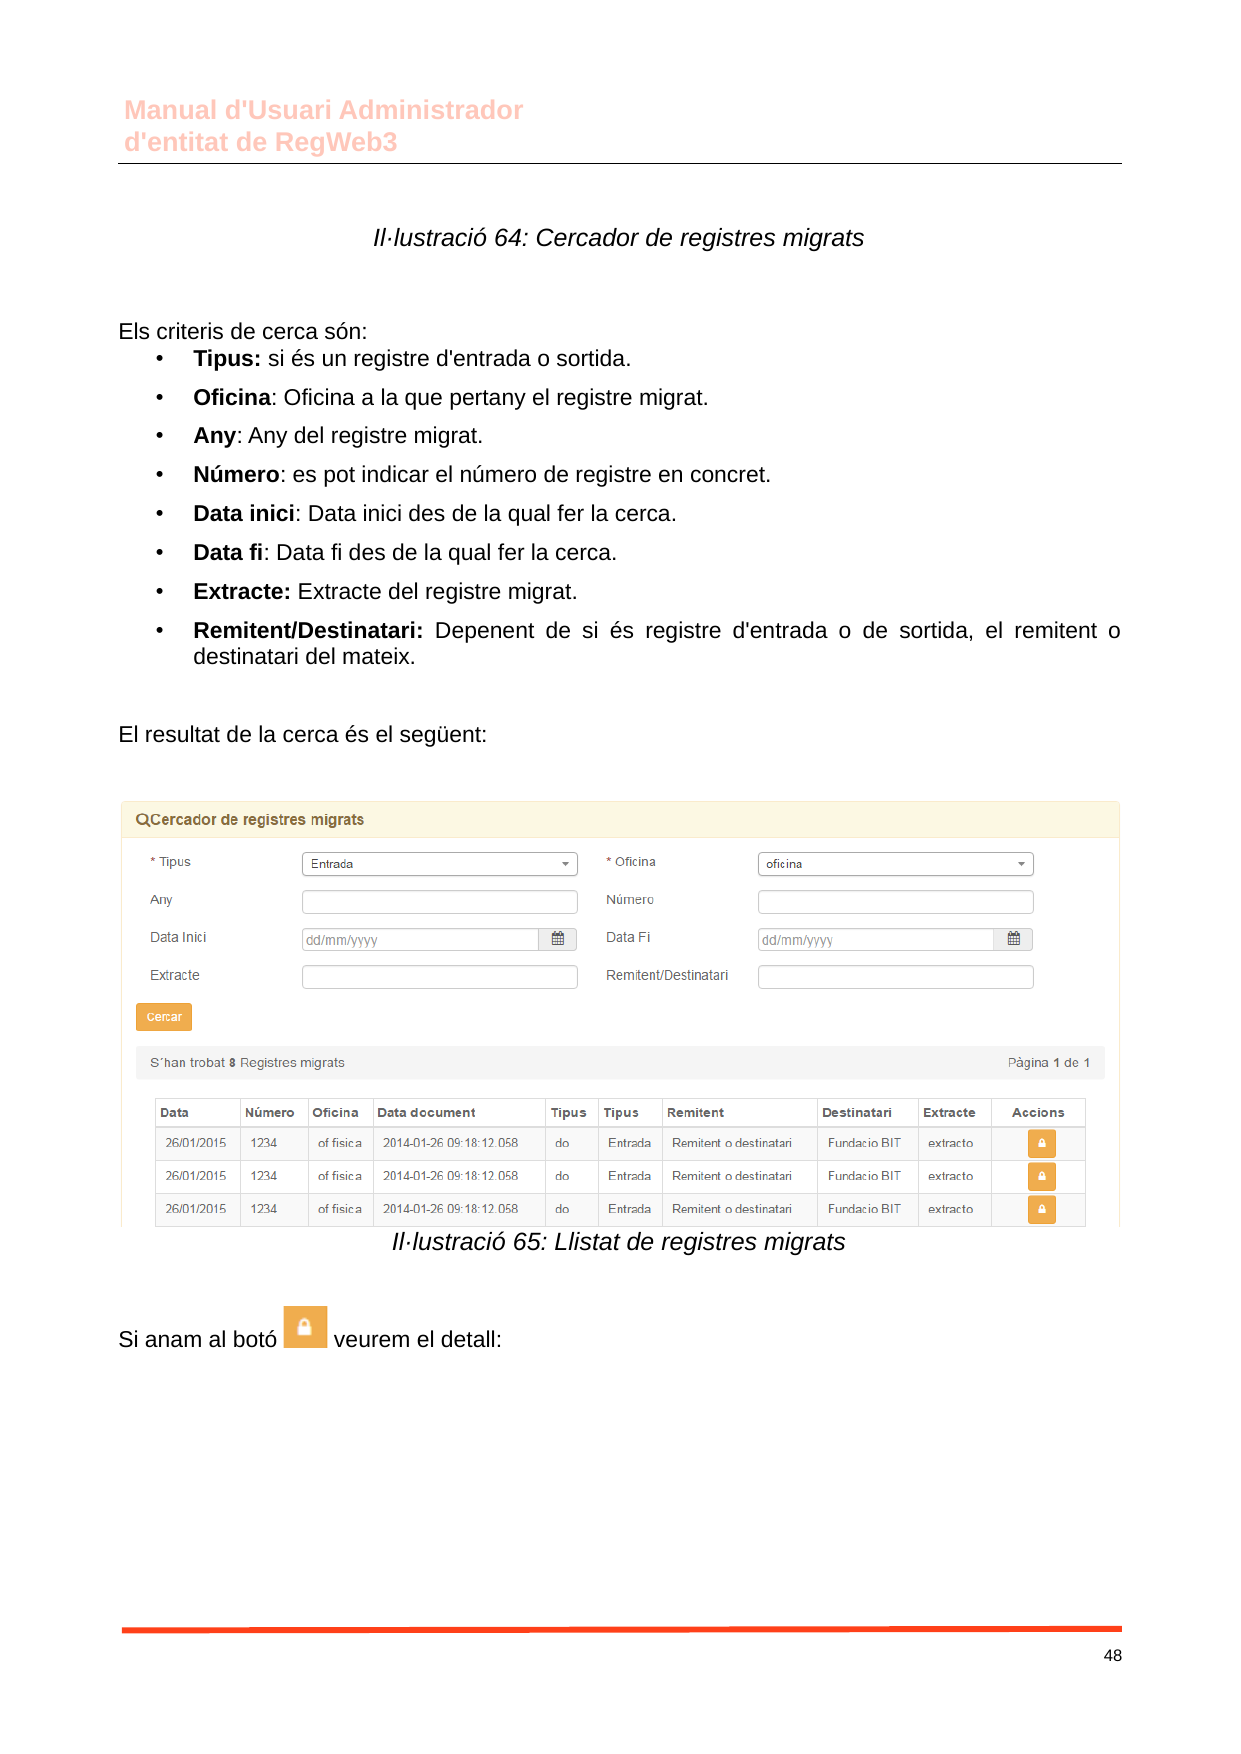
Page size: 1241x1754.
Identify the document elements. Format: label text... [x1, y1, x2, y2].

list Oficina: Oficina a la que pertany el registre migrat. [156, 383, 1122, 410]
list Tipus: si és un registre d'entrada o sortida. [156, 345, 1122, 371]
list Data fi: Data fi des de la qual fer la cerca. [156, 539, 1122, 565]
text El resultat de la cerca és el següent: [118, 721, 1122, 747]
text Si anam al botó veurem el detall: [118, 1307, 1122, 1352]
list Remitent/Destinatari: Depenent de si és registre d'entrada o de sortida, el remitent o destinatari del mateix. [156, 617, 1122, 669]
list Data inici: Data inici des de la qual fer la cerca. [156, 500, 1122, 526]
list Extracte: Extracte del registre migrat. [156, 578, 1122, 604]
text Il·lustració : Cercador de registres migrats [118, 223, 1122, 252]
list Número: es pot indicar el número de registre en concret. [156, 461, 1122, 488]
text Els criteris de cerca són: [118, 318, 1122, 345]
list Any: Any del registre migrat. [156, 422, 1122, 449]
text Il·lustració : Llistat de registres migrats [118, 1227, 1122, 1255]
